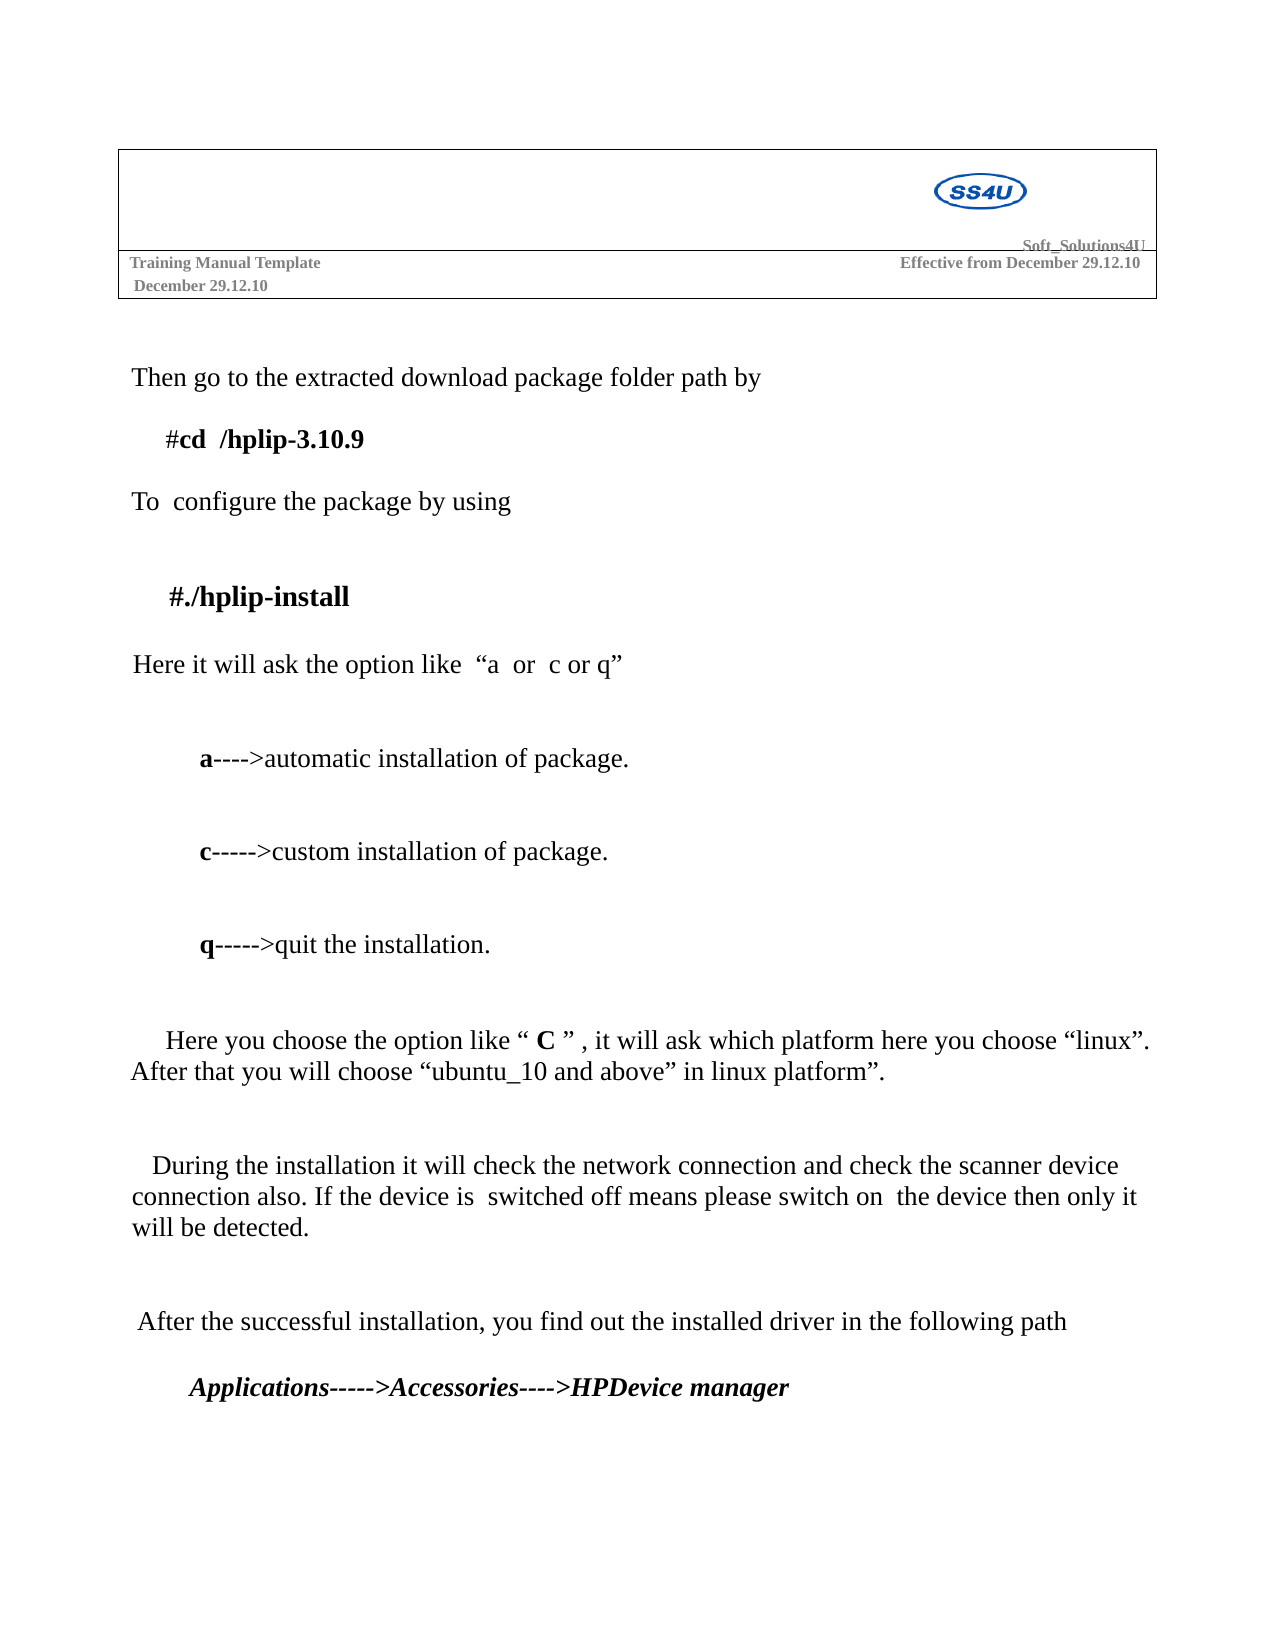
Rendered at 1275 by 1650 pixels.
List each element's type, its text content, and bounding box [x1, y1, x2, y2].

text Here it will ask the option like “a or c or q” [118, 646, 1157, 679]
text After that you will choose “ubuntu_10 and above” in linux platform”. [118, 1056, 1157, 1087]
text connection also. If the device is switched off means please switch on the device then only it [118, 1180, 1157, 1211]
text will be detected. [118, 1211, 1157, 1242]
table_header Soft_Solutions4U Quality System Procedure [119, 150, 1156, 250]
text Here you choose the option like “ C ” , it will ask which platform here you choose “linux”. [118, 1024, 1157, 1056]
text To configure the package by using [118, 485, 1157, 516]
text #./hplip-install [118, 579, 1157, 612]
text After the successful installation, you find out the installed driver in the following path [118, 1305, 1157, 1336]
picture [925, 171, 1117, 210]
text #cd /hplip-3.10.9 [118, 423, 1157, 454]
text During the installation it will check the network connection and check the scanner device [118, 1149, 1157, 1180]
text a---->automatic installation of package. [118, 742, 1157, 773]
text q----->quit the installation. [118, 928, 1157, 960]
table_cell Training Manual Template Effective from December 29.12.10 December 29.12.10 [119, 251, 1156, 297]
text c----->custom installation of package. [118, 835, 1157, 866]
text Then go to the extracted download package folder path by [118, 361, 1157, 392]
text Applications----->Accessories---->HPDevice manager [118, 1369, 1157, 1403]
